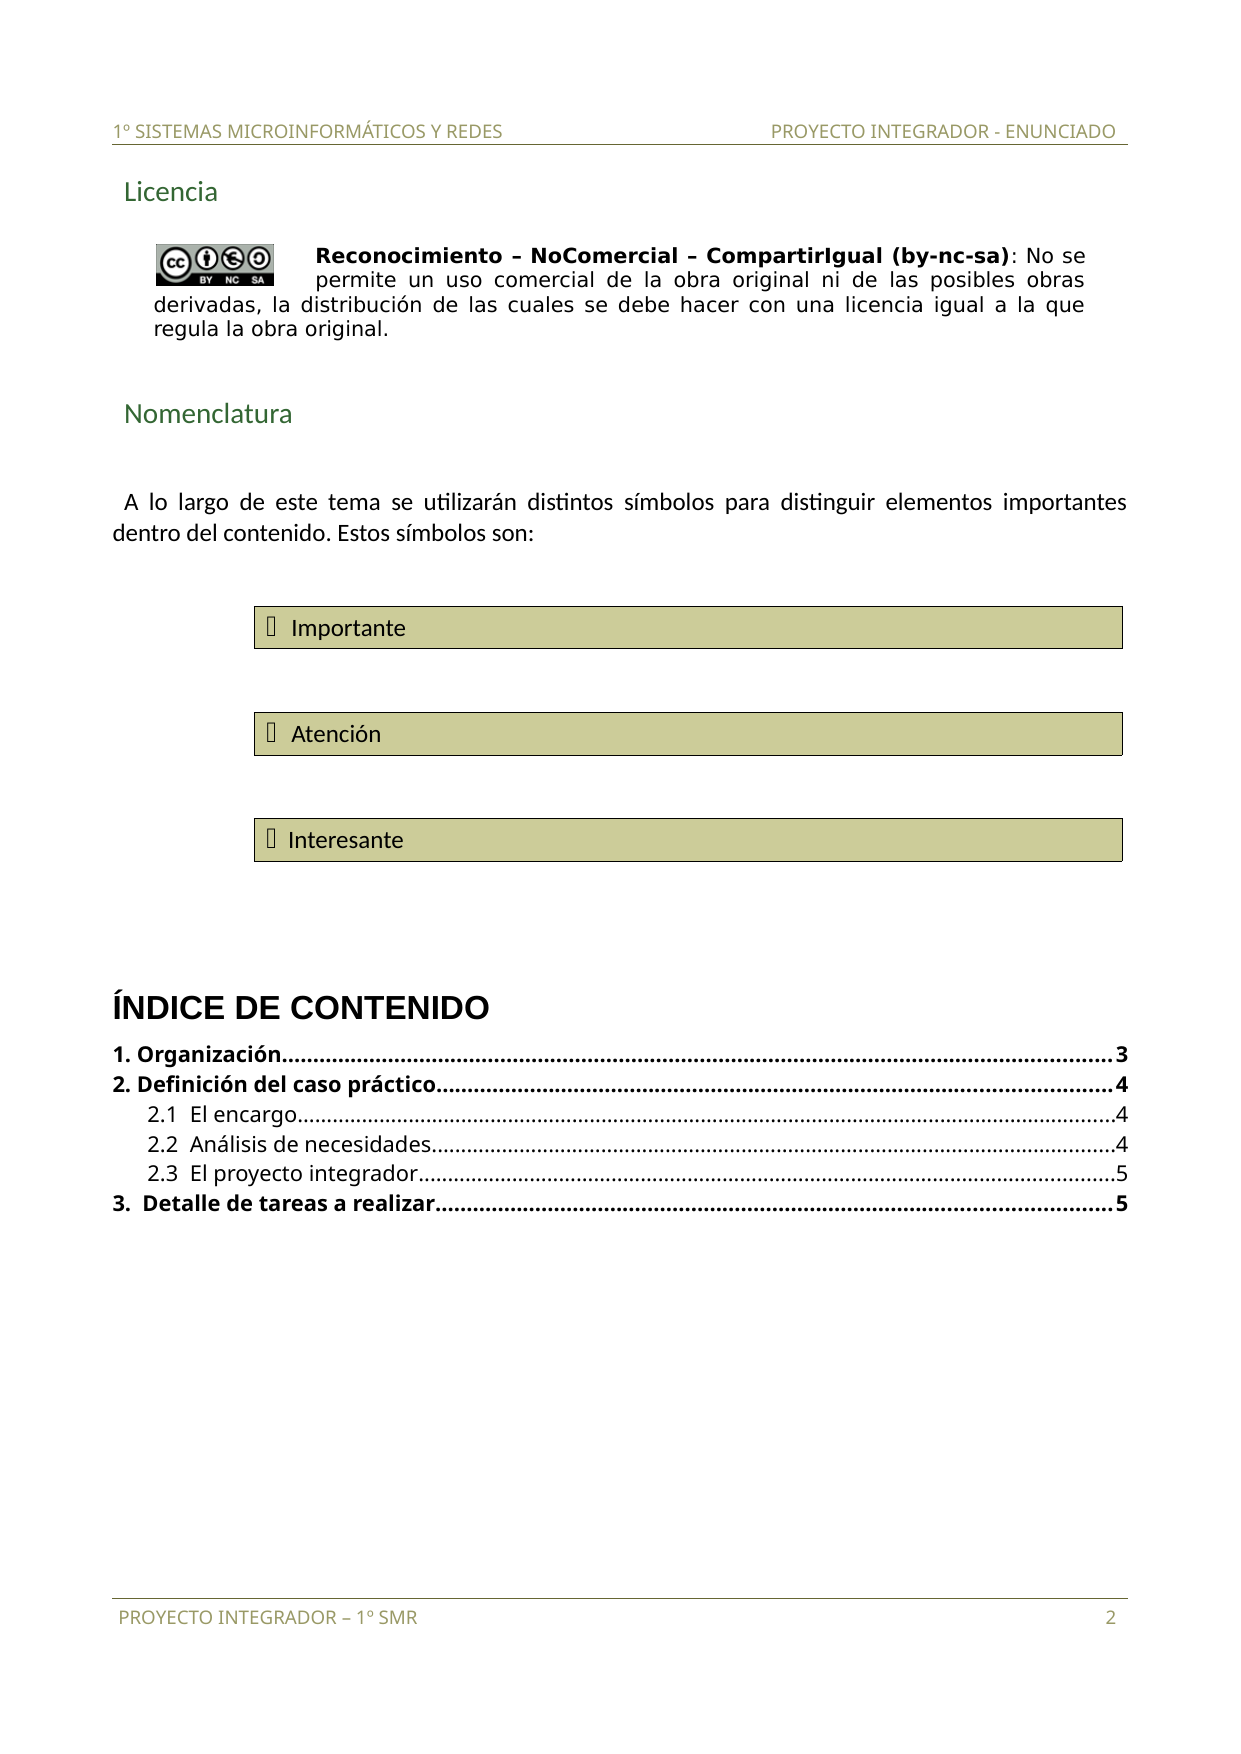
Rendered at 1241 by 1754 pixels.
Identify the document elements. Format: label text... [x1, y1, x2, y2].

text  Atención [255, 713, 1122, 755]
text Licencia [112, 173, 1128, 209]
text Reconocimiento – NoComercial – CompartirIgual (by-nc-sa): No se permite un uso comercial de la obra original ni de las posibles obras derivadas, la distribución de las cuales se debe hacer con una licencia igual a la que regula la obra original. [153, 244, 1086, 341]
text A lo largo de este tema se utilizarán distintos símbolos para distinguir elementos importantes dentro del contenido. Estos símbolos son: [112, 487, 1128, 548]
subtitle Índice de contenido [112, 988, 1128, 1027]
text 1. Organización 3 [112, 1039, 1128, 1069]
text 2.3 El proyecto integrador 5 [142, 1158, 1128, 1188]
text 2.2 Análisis de necesidades 4 [142, 1129, 1128, 1158]
text 2.1 El encargo 4 [142, 1099, 1128, 1129]
text  Interesante [255, 819, 1122, 861]
text 2. Definición del caso práctico 4 [112, 1069, 1128, 1099]
text 3. Detalle de tareas a realizar 5 [112, 1188, 1128, 1218]
picture [156, 244, 274, 286]
text  Importante [255, 607, 1122, 648]
text Nomenclatura [112, 396, 1128, 431]
